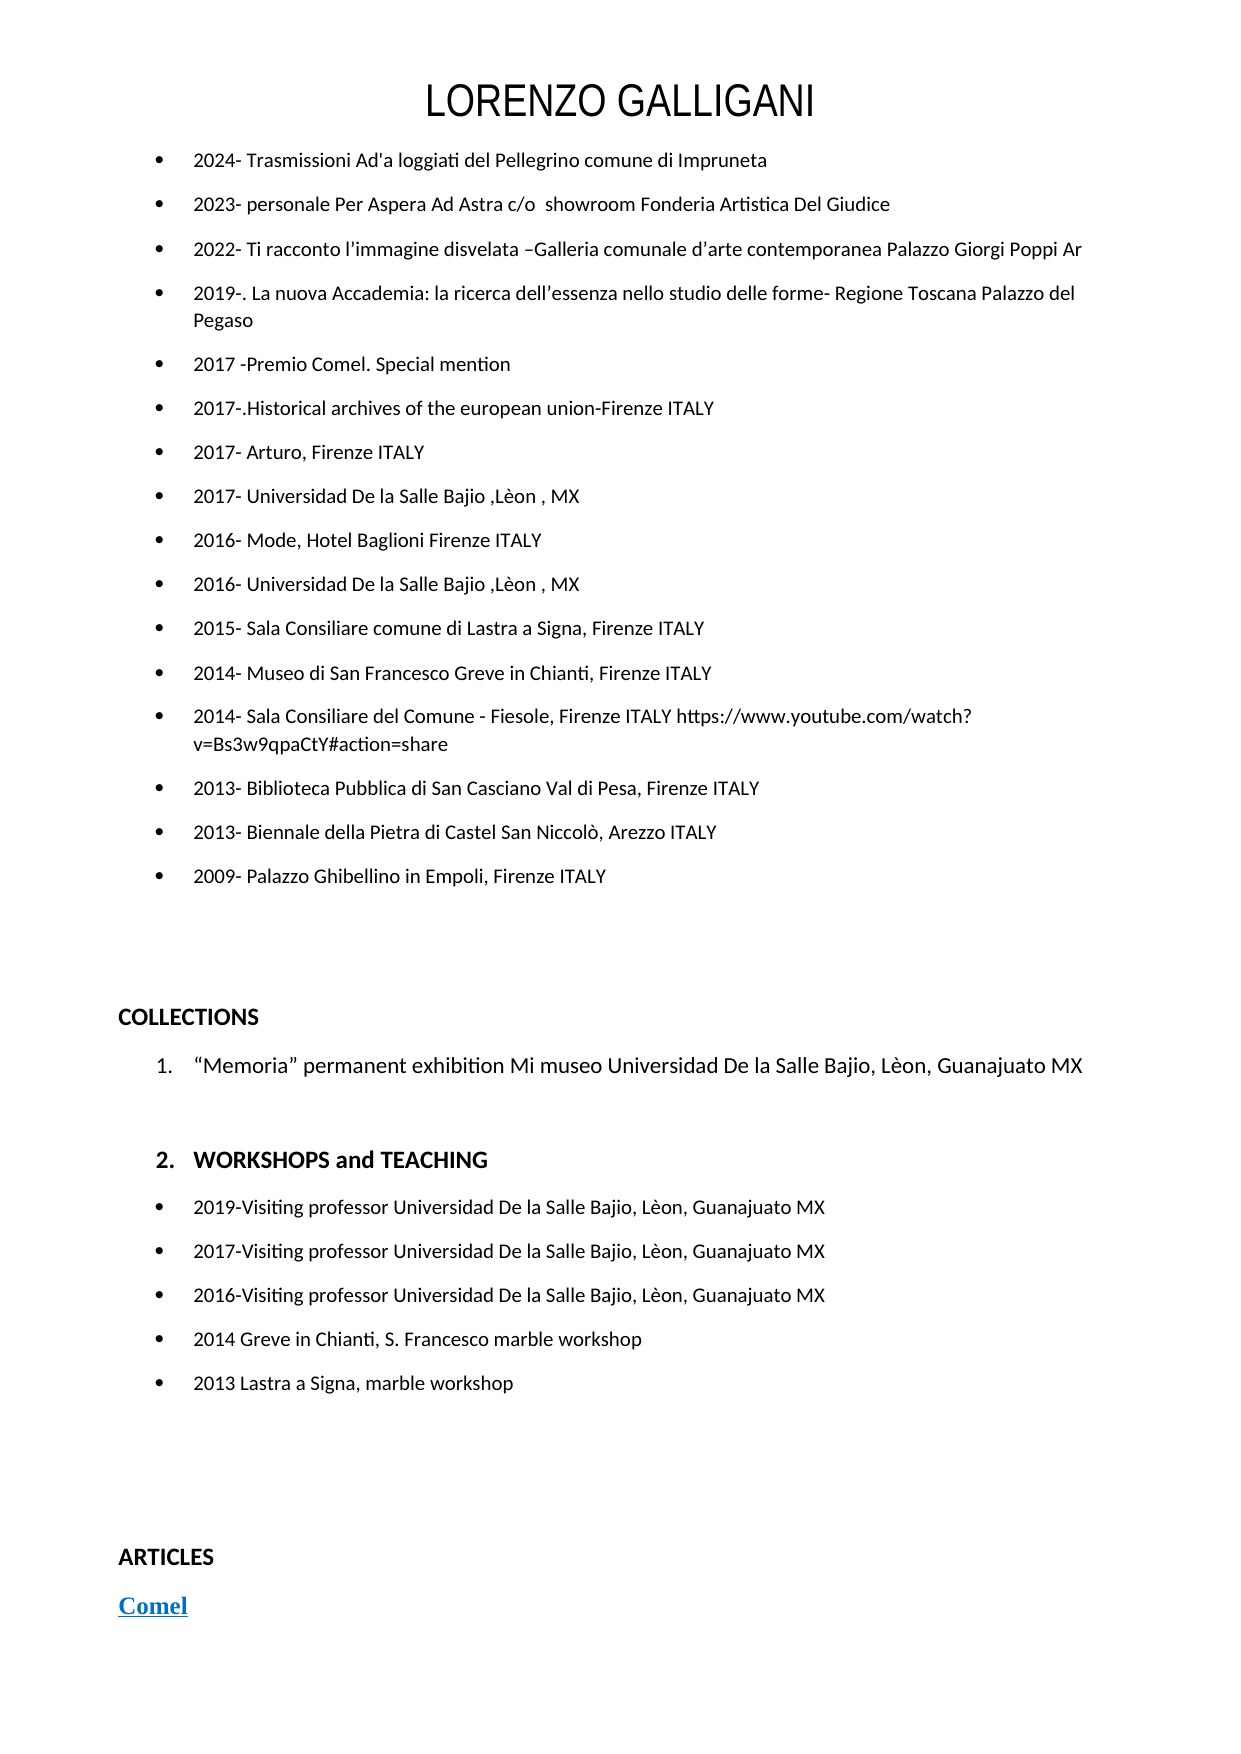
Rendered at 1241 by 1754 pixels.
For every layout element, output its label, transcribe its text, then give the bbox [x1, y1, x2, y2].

list 2014- Sala Consiliare del Comune - Fiesole, Firenze ITALY https://www.youtube.com/watch?v=Bs3w9qpaCtY#action=share [156, 704, 1122, 757]
list 2019-Visiting professor Universidad De la Salle Bajio, Lèon, Guanajuato MX [156, 1194, 1122, 1219]
list 2013 Lastra a Signa, marble workshop [156, 1370, 1122, 1396]
list 2017-Visiting professor Universidad De la Salle Bajio, Lèon, Guanajuato MX [156, 1238, 1122, 1263]
list 2023- personale Per Aspera Ad Astra c/o showroom Fonderia Artistica Del Giudice [156, 192, 1122, 217]
text COLLECTIONS [118, 1001, 1122, 1032]
list 2022- Ti racconto l’immagine disvelata –Galleria comunale d’arte contemporanea Palazzo Giorgi Poppi Ar [156, 236, 1122, 261]
list 2009- Palazzo Ghibellino in Empoli, Firenze ITALY [156, 863, 1122, 889]
list 2014- Museo di San Francesco Greve in Chianti, Firenze ITALY [156, 660, 1122, 685]
list WORKSHOPS and TEACHING [156, 1144, 1122, 1175]
text ARTICLES [118, 1541, 1122, 1572]
text Comel [118, 1591, 1122, 1619]
list 2017- Arturo, Firenze ITALY [156, 439, 1122, 465]
list 2017-.Historical archives of the european union-Firenze ITALY [156, 395, 1122, 421]
list 2015- Sala Consiliare comune di Lastra a Signa, Firenze ITALY [156, 616, 1122, 641]
list 2017- Universidad De la Salle Bajio ,Lèon , MX [156, 483, 1122, 509]
list 2013- Biennale della Pietra di Castel San Niccolò, Arezzo ITALY [156, 819, 1122, 845]
list 2019-. La nuova Accademia: la ricerca dell’essenza nello studio delle forme- Regione Toscana Palazzo del Pegaso [156, 280, 1122, 333]
list “Memoria” permanent exhibition Mi museo Universidad De la Salle Bajio, Lèon, Guanajuato MX [156, 1051, 1122, 1079]
list 2013- Biblioteca Pubblica di San Casciano Val di Pesa, Firenze ITALY [156, 775, 1122, 801]
list 2016- Universidad De la Salle Bajio ,Lèon , MX [156, 572, 1122, 597]
list 2016- Mode, Hotel Baglioni Firenze ITALY [156, 527, 1122, 553]
list 2024- Trasmissioni Ad'a loggiati del Pellegrino comune di Impruneta [156, 148, 1122, 173]
list 2017 -Premio Comel. Special mention [156, 351, 1122, 377]
list 2016-Visiting professor Universidad De la Salle Bajio, Lèon, Guanajuato MX [156, 1282, 1122, 1308]
list 2014 Greve in Chianti, S. Francesco marble workshop [156, 1326, 1122, 1352]
